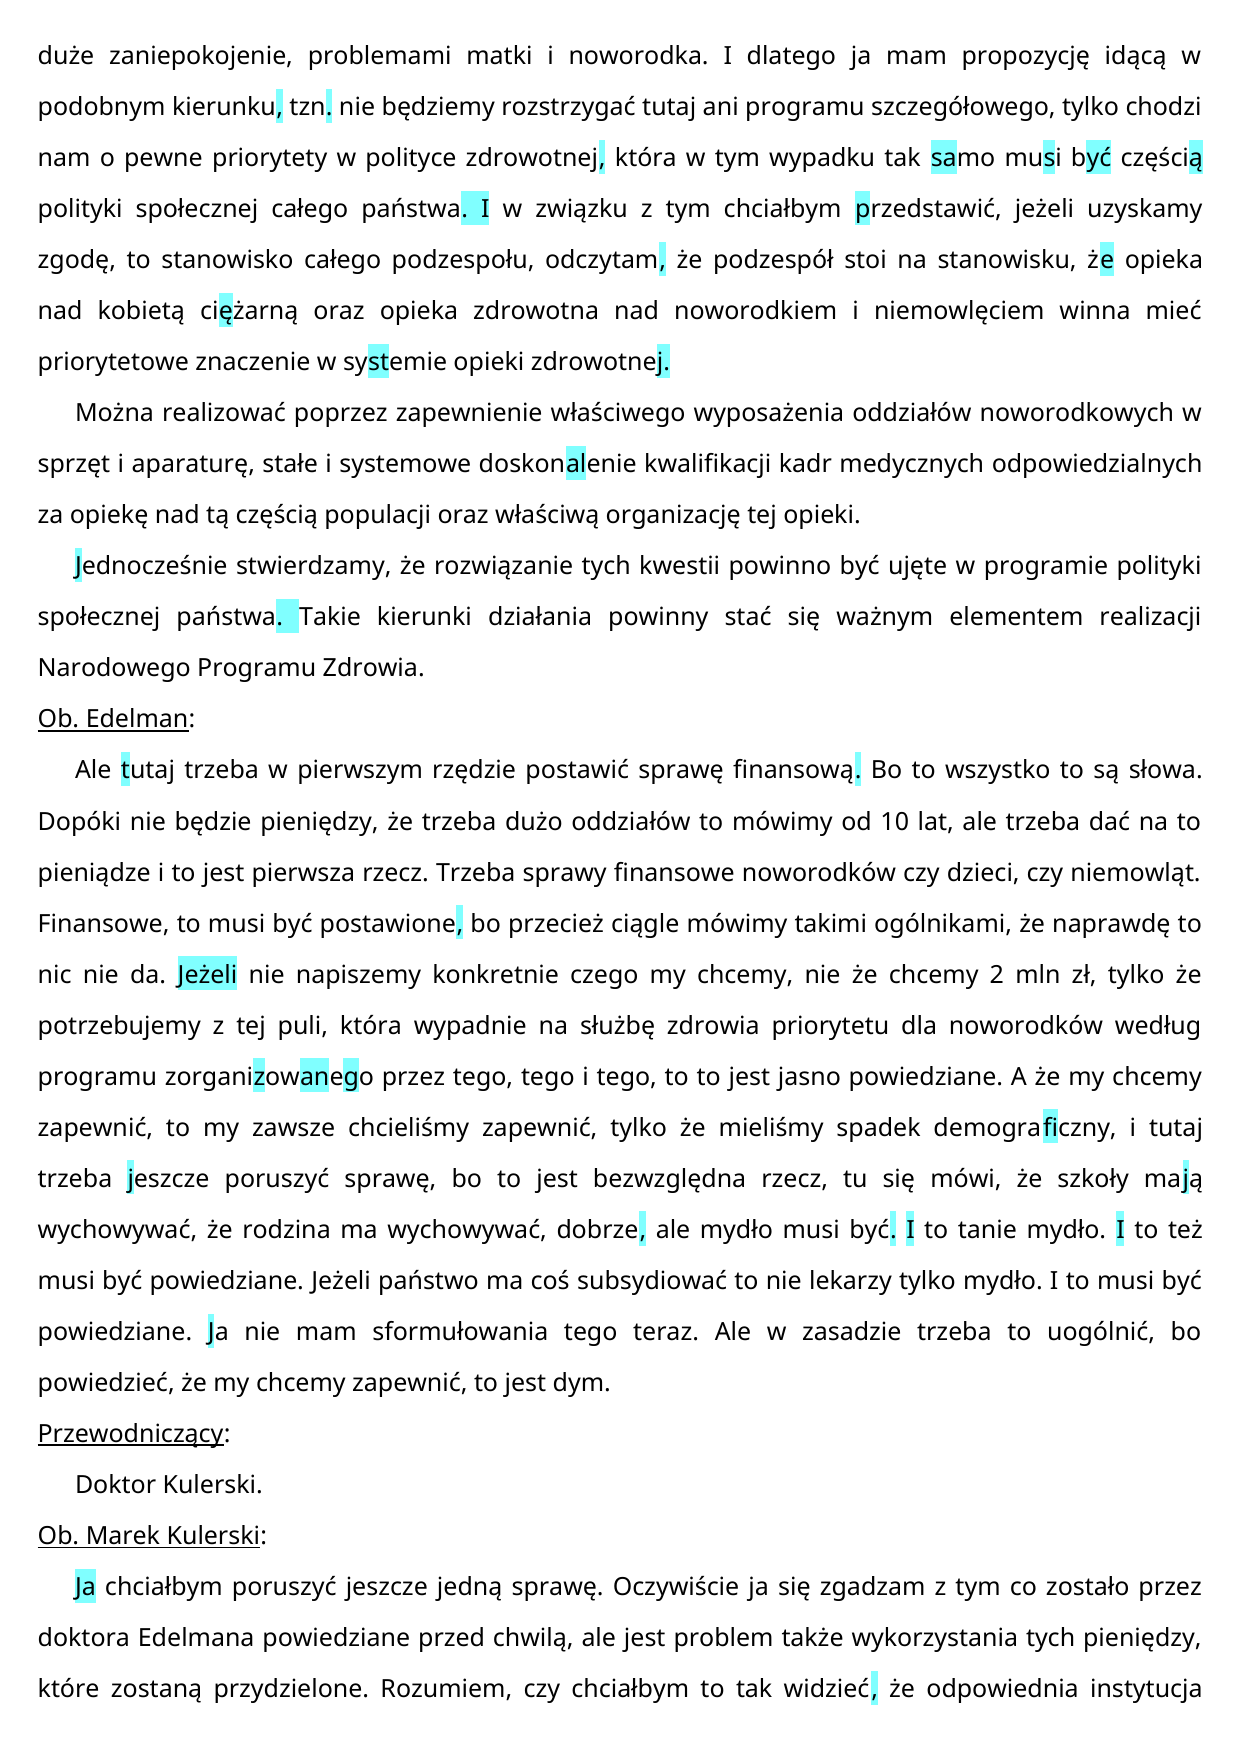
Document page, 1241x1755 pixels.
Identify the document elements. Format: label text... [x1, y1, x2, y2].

text Jednocześnie stwierdzamy, że rozwiązanie tych kwestii powinno być ujęte w programie polityki społecznej państwa. Takie kierunki działania powinny stać się ważnym elementem realizacji Narodowego Programu Zdrowia. [37, 548, 1203, 684]
text Ob. Edelman: [37, 701, 1203, 735]
text Można realizować poprzez zapewnienie właściwego wyposażenia oddziałów noworodkowych w sprzęt i aparaturę, stałe i systemowe doskonalenie kwalifikacji kadr medycznych odpowiedzialnych za opiekę nad tą częścią populacji oraz właściwą organizację tej opieki. [37, 395, 1203, 531]
text Ale tutaj trzeba w pierwszym rzędzie postawić sprawę finansową. Bo to wszystko to są słowa. Dopóki nie będzie pieniędzy, że trzeba dużo oddziałów to mówimy od 10 lat, ale trzeba dać na to pieniądze i to jest pierwsza rzecz. Trzeba sprawy finansowe noworodków czy dzieci, czy niemowląt. Finansowe, to musi być postawione, bo przecież ciągle mówimy takimi ogólnikami, że naprawdę to nic nie da. Jeżeli nie napiszemy konkretnie czego my chcemy, nie że chcemy 2 mln zł, tylko że potrzebujemy z tej puli, która wypadnie na służbę zdrowia priorytetu dla noworodków według programu zorganizowanego przez tego, tego i tego, to to jest jasno powiedziane. A że my chcemy zapewnić, to my zawsze chcieliśmy zapewnić, tylko że mieliśmy spadek demograficzny, i tutaj trzeba jeszcze poruszyć sprawę, bo to jest bezwzględna rzecz, tu się mówi, że szkoły mają wychowywać, że rodzina ma wychowywać, dobrze, ale mydło musi być. I to tanie mydło. I to też musi być powiedziane. Jeżeli państwo ma coś subsydiować to nie lekarzy tylko mydło. I to musi być powiedziane. Ja nie mam sformułowania tego teraz. Ale w zasadzie trzeba to uogólnić, bo powiedzieć, że my chcemy zapewnić, to jest dym. [37, 752, 1203, 1399]
text Doktor Kulerski. [37, 1467, 1203, 1501]
text duże zaniepokojenie, problemami matki i noworodka. I dlatego ja mam propozycję idącą w podobnym kierunku, tzn. nie będziemy rozstrzygać tutaj ani programu szczegółowego, tylko chodzi nam o pewne priorytety w polityce zdrowotnej, która w tym wypadku tak samo musi być częścią polityki społecznej całego państwa. I w związku z tym chciałbym przedstawić, jeżeli uzyskamy zgodę, to stanowisko całego podzespołu, odczytam, że podzespół stoi na stanowisku, że opieka nad kobietą ciężarną oraz opieka zdrowotna nad noworodkiem i niemowlęciem winna mieć priorytetowe znaczenie w systemie opieki zdrowotnej. [37, 37, 1203, 378]
text Przewodniczący: [37, 1416, 1203, 1450]
text Ja chciałbym poruszyć jeszcze jedną sprawę. Oczywiście ja się zgadzam z tym co zostało przez doktora Edelmana powiedziane przed chwilą, ale jest problem także wykorzystania tych pieniędzy, które zostaną przydzielone. Rozumiem, czy chciałbym to tak widzieć, że odpowiednia instytucja [37, 1569, 1203, 1705]
text Ob. Marek Kulerski: [37, 1518, 1203, 1552]
